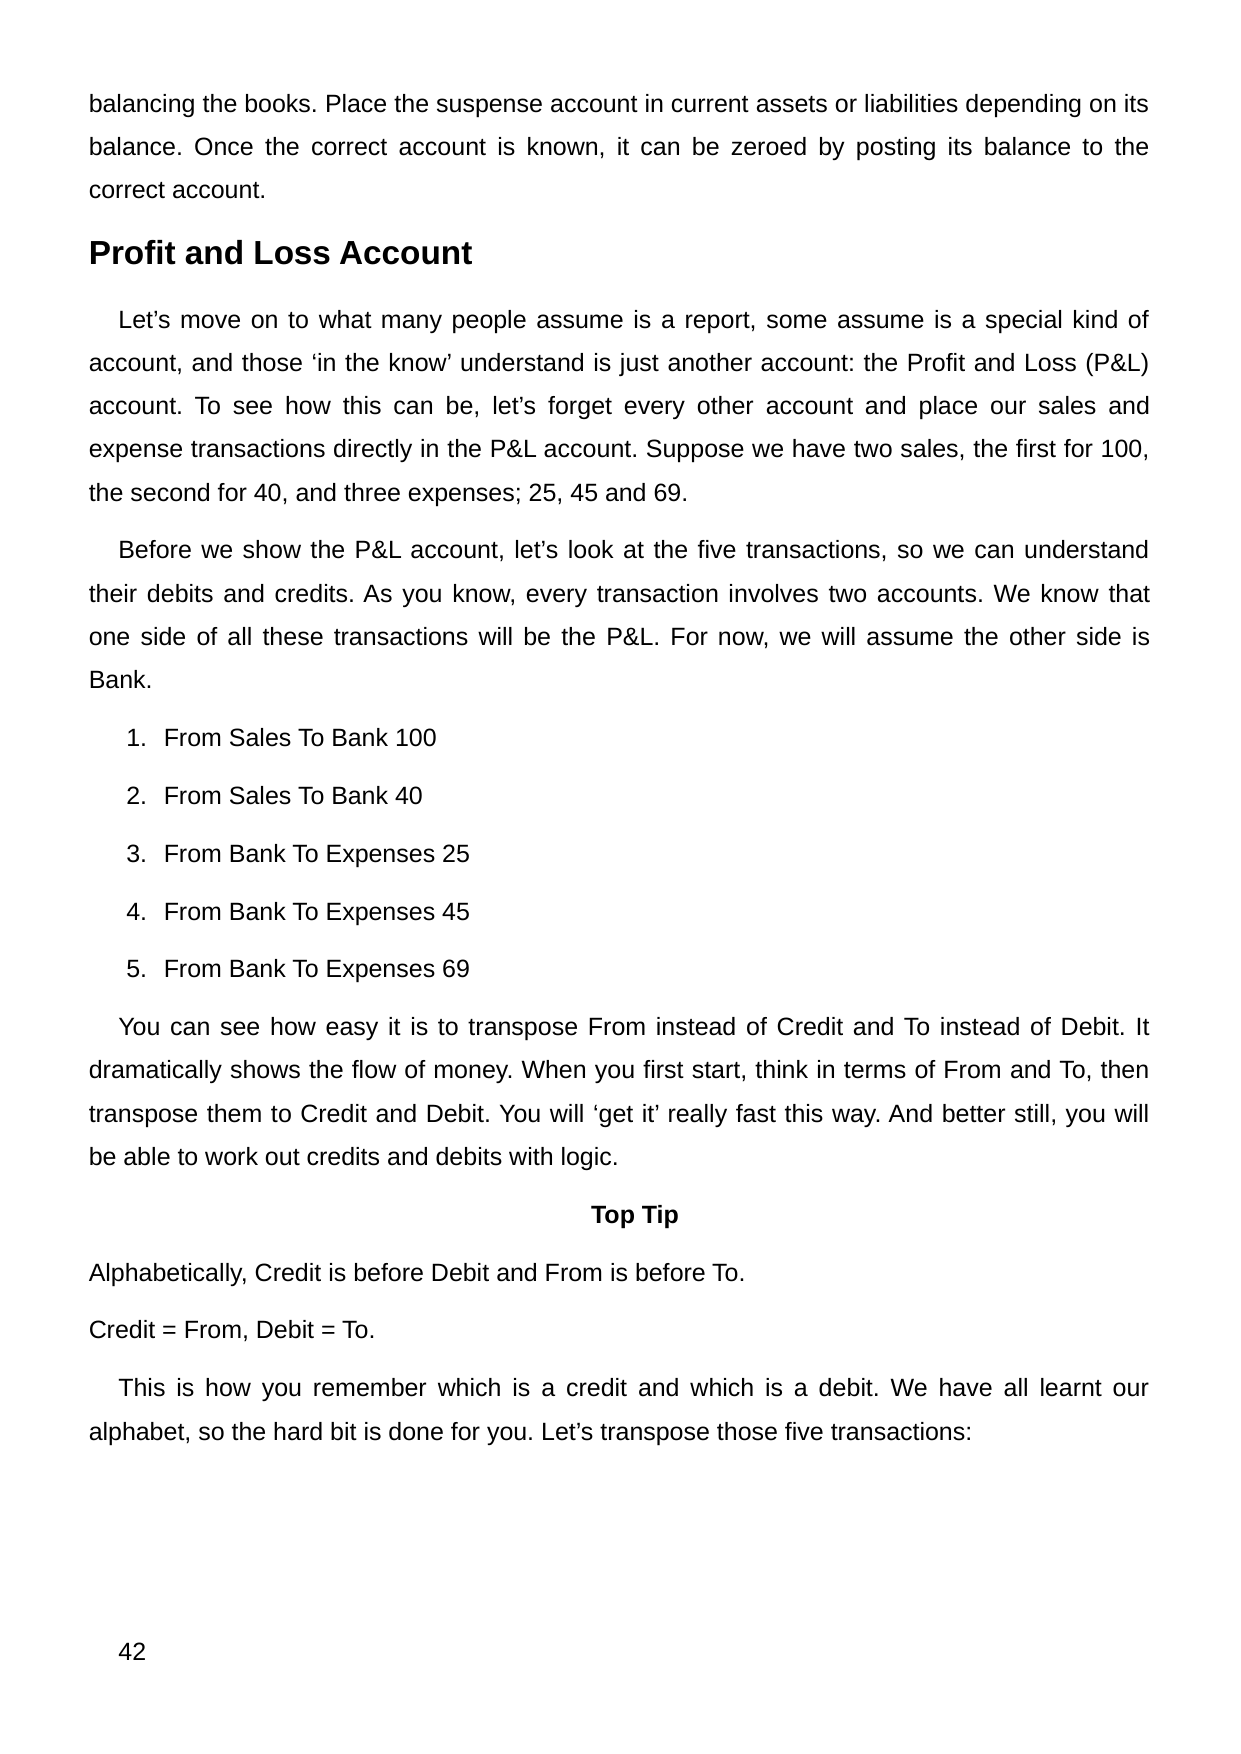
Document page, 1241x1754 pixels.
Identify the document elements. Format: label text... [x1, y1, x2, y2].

list From Bank To Expenses 69 [126, 954, 1152, 983]
text balancing the books. Place the suspense account in current assets or liabilities depending on its balance. Once the correct account is known, it can be zeroed by posting its balance to the correct account. [88, 88, 1152, 203]
text Credit = From, Debit = To. [88, 1316, 1152, 1344]
list From Bank To Expenses 45 [126, 897, 1152, 925]
text Alphabetically, Credit is before Debit and From is before To. [88, 1258, 1152, 1286]
list From Sales To Bank 40 [126, 781, 1152, 809]
text This is how you remember which is a credit and which is a debit. We have all learnt our alphabet, so the hard bit is done for you. Let’s transpose those five transactions: [88, 1373, 1152, 1445]
text Top Tip [88, 1200, 1152, 1228]
text Let’s move on to what many people assume is a report, some assume is a special kind of account, and those ‘in the know’ understand is just another account: the Profit and Loss (P&L) account. To see how this can be, let’s forget every other account and place our sales and expense transactions directly in the P&L account. Suppose we have two sales, the first for 100, the second for 40, and three expenses; 25, 45 and 69. [88, 305, 1152, 506]
list From Sales To Bank 100 [126, 723, 1152, 752]
text Before we show the P&L account, let’s look at the five transactions, so we can understand their debits and credits. As you know, every transaction involves two accounts. We know that one side of all these transactions will be the P&L. For now, we will assume the other side is Bank. [88, 536, 1152, 694]
text You can see how easy it is to transpose From instead of Credit and To instead of Debit. It dramatically shows the flow of money. When you first start, think in terms of From and To, then transpose them to Credit and Debit. You will ‘get it’ really fast this way. And better still, you will be able to work out credits and debits with logic. [88, 1012, 1152, 1171]
list From Bank To Expenses 25 [126, 839, 1152, 867]
text Profit and Loss Account [88, 233, 1152, 271]
